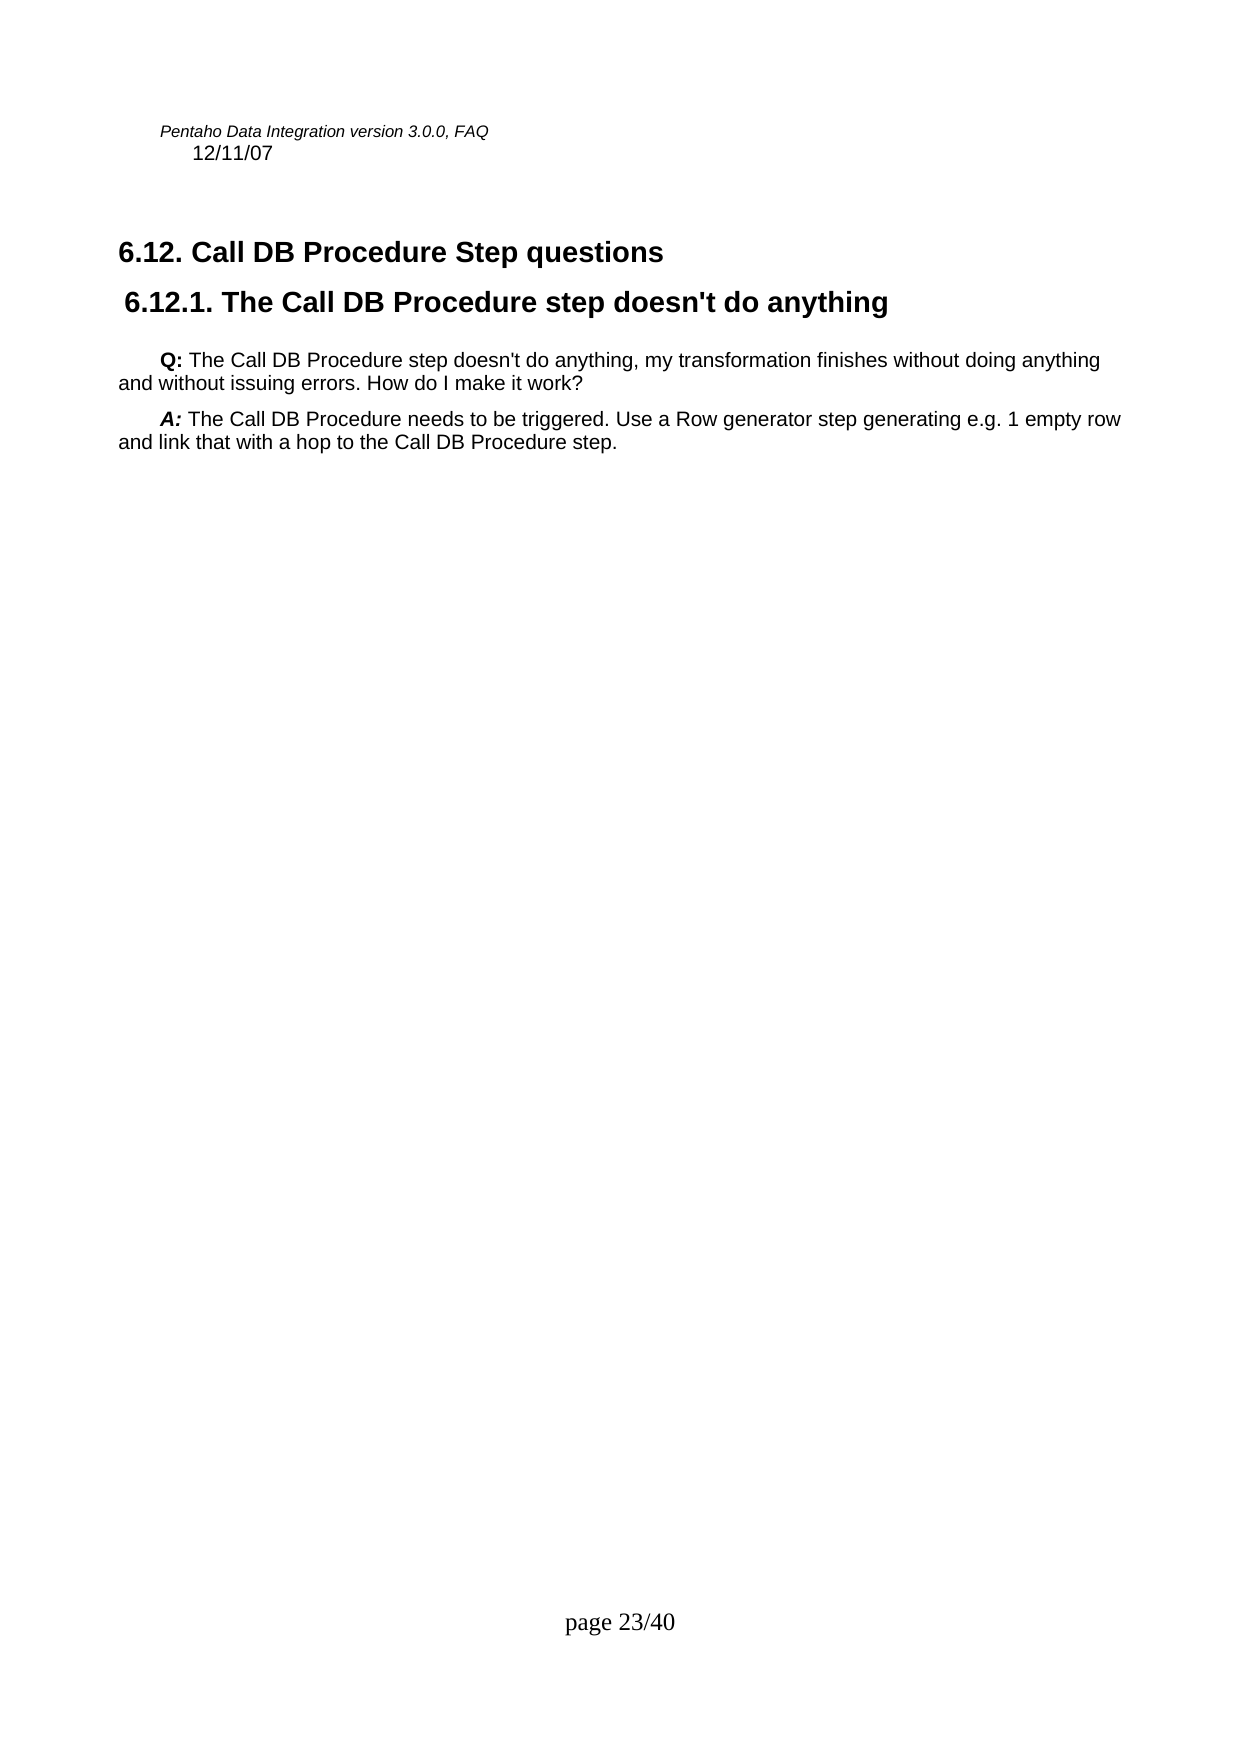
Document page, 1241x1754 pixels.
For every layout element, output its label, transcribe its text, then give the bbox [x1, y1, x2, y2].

subtitle The Call DB Procedure step doesn't do anything [124, 286, 1122, 319]
text A: The Call DB Procedure needs to be triggered. Use a Row generator step generating e.g. 1 empty row and link that with a hop to the Call DB Procedure step. [118, 407, 1122, 453]
text Q: The Call DB Procedure step doesn't do anything, my transformation finishes without doing anything and without issuing errors. How do I make it work? [118, 348, 1122, 394]
subtitle Call DB Procedure Step questions [118, 236, 1122, 268]
